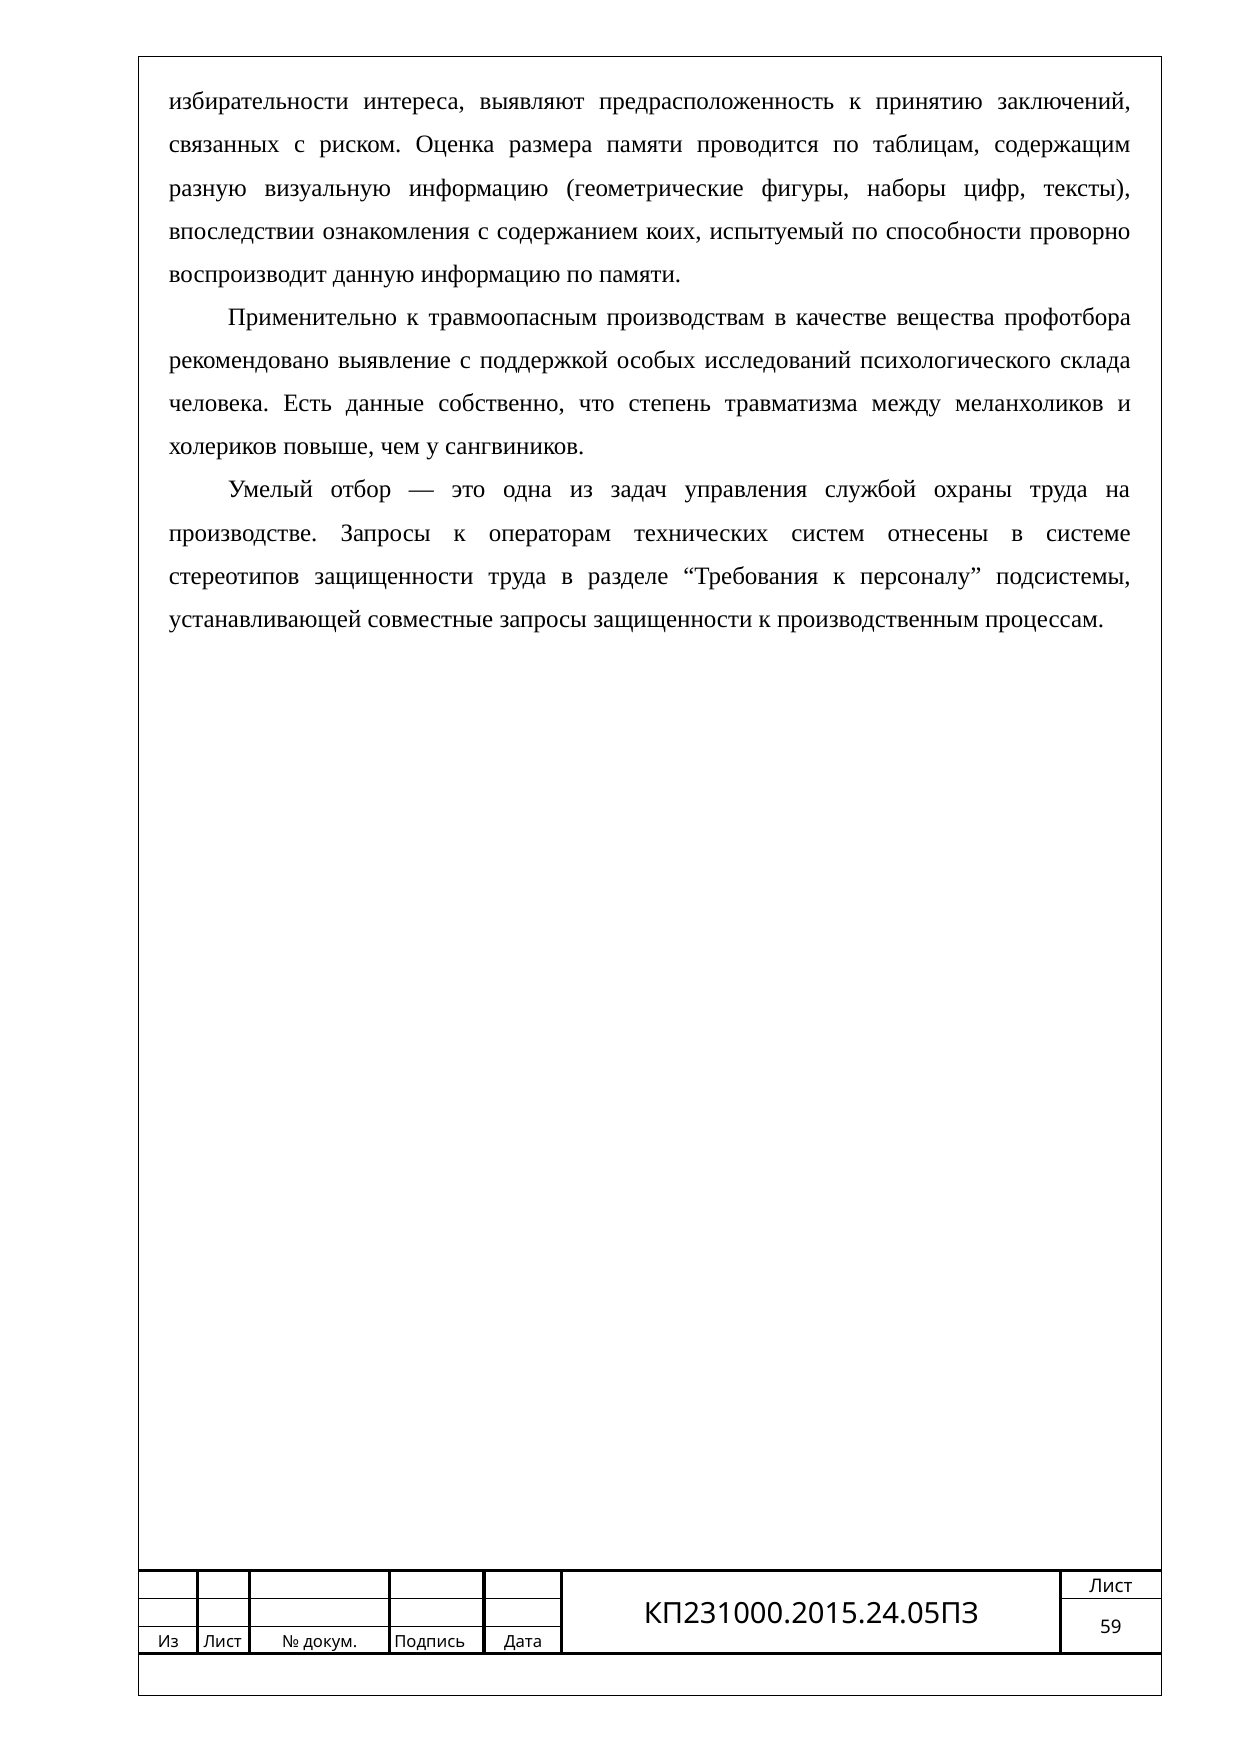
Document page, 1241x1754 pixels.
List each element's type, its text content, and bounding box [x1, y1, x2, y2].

text Применительно к травмоопасным производствам в качестве вещества профотбора рекомендовано выявление с поддержкой особых исследований психологического склада человека. Есть данные собственно, что степень травматизма между меланхоликов и холериков повыше, чем у сангвиников. [168, 302, 1132, 460]
text избирательности интереса, выявляют предрасположенность к принятию заключений, связанных с риском. Оценка размера памяти проводится по таблицам, содержащим разную визуальную информацию (геометрические фигуры, наборы цифр, тексты), впоследствии ознакомления с содержанием коих, испытуемый по способности проворно воспроизводит данную информацию по памяти. [168, 86, 1132, 288]
text Умелый отбор — это одна из задач управления службой охраны труда на производстве. Запросы к операторам технических систем отнесены в системе стереотипов защищенности труда в разделе “Требования к персоналу” подсистемы, устанавливающей совместные запросы защищенности к производственным процессам. [168, 474, 1132, 633]
